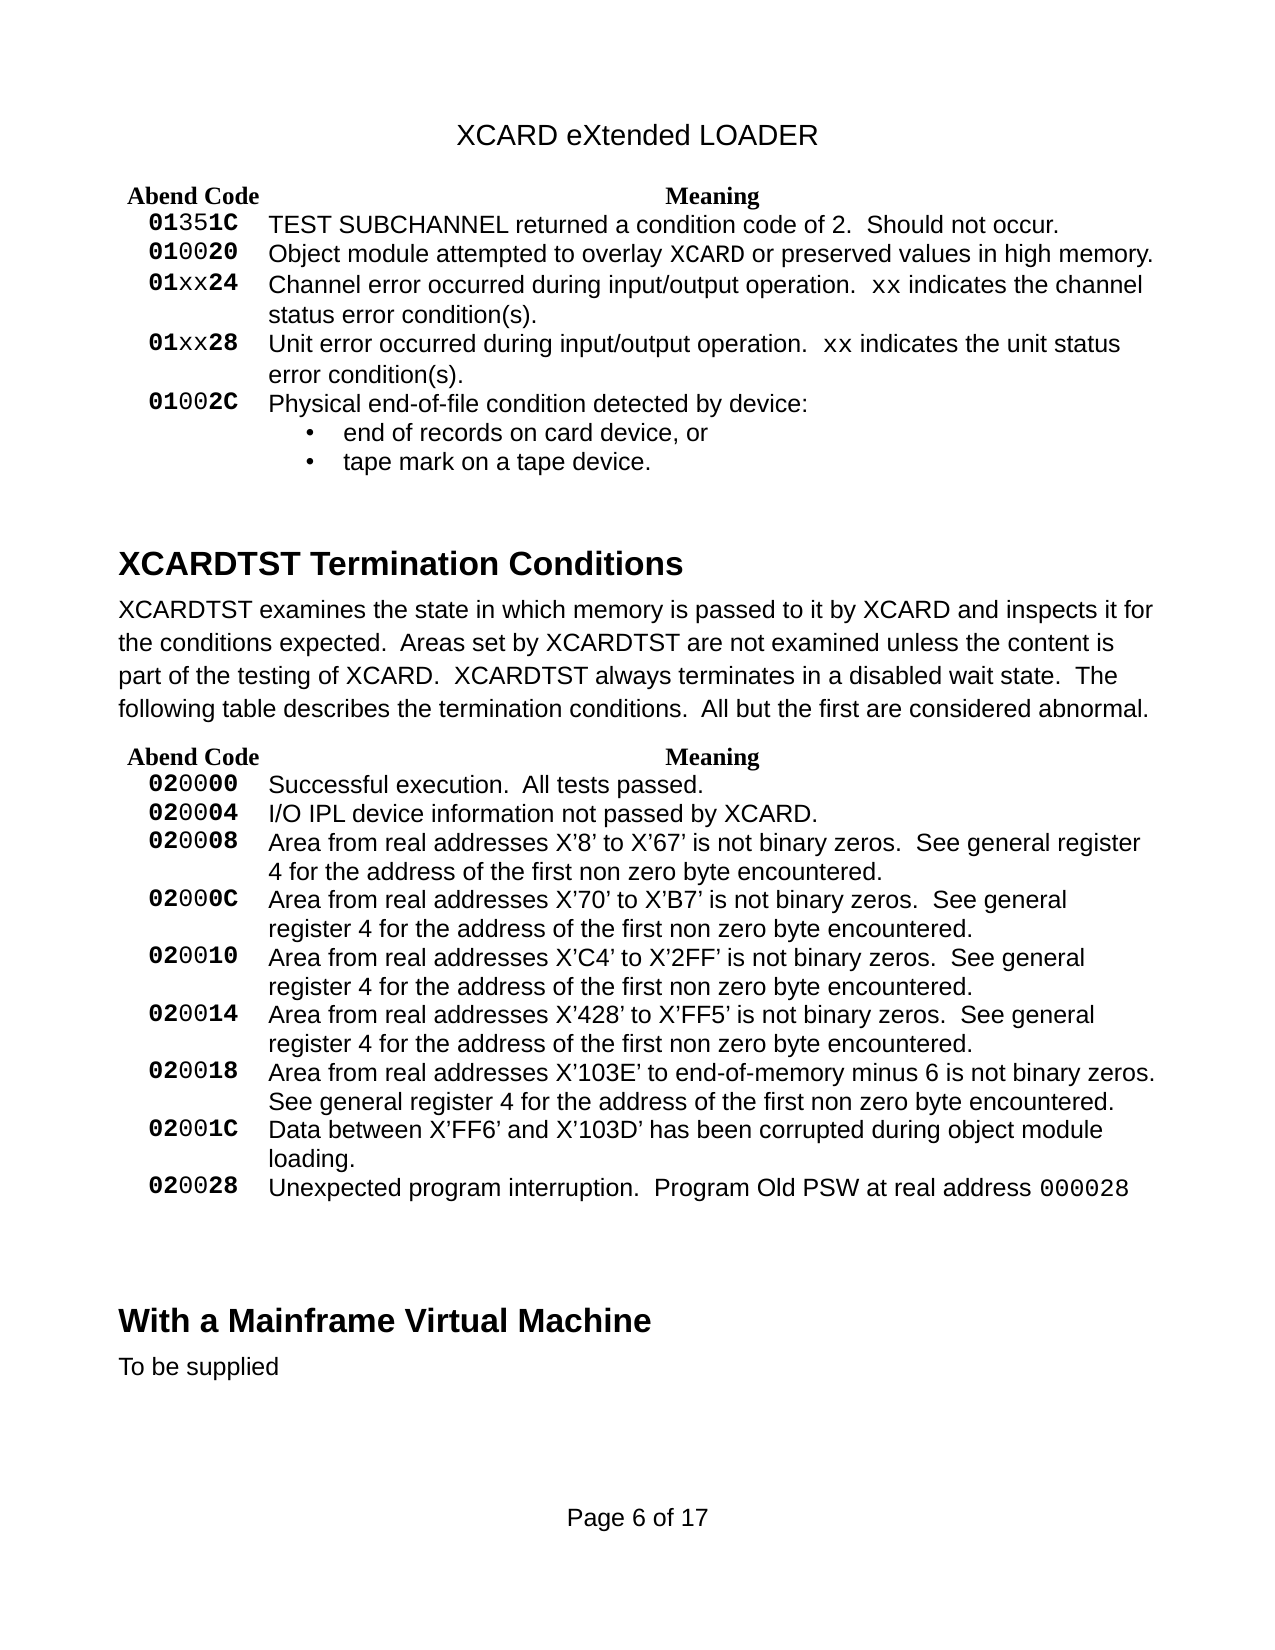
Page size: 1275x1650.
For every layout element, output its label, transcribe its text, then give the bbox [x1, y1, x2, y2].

table_cell 02000C [118, 885, 268, 943]
table_header Meaning [268, 742, 1157, 770]
table_cell 01002C [118, 389, 268, 475]
table_cell Area from real addresses X’428’ to X’FF5’ is not binary zeros. See general register 4 for the address of the first non zero byte encountered. [268, 1000, 1157, 1058]
table_header Abend Code [118, 742, 268, 770]
table_cell Unit error occurred during input/output operation. xx indicates the unit status error condition(s). [268, 329, 1157, 389]
subtitle XCARDTST Termination Conditions [118, 544, 1157, 582]
table_cell 01xx28 [118, 329, 268, 389]
table_cell Successful execution. All tests passed. [268, 770, 1157, 799]
table_cell 010020 [118, 239, 268, 269]
table_cell 020028 [118, 1173, 268, 1204]
table_cell 020008 [118, 828, 268, 885]
table_cell Area from real addresses X’70’ to X’B7’ is not binary zeros. See general register 4 for the address of the first non zero byte encountered. [268, 885, 1157, 943]
table_cell Channel error occurred during input/output operation. xx indicates the channel status error condition(s). [268, 270, 1157, 329]
table_cell 02001C [118, 1115, 268, 1173]
table_cell Object module attempted to overlay XCARD or preserved values in high memory. [268, 239, 1157, 269]
subtitle With a Mainframe Virtual Machine [118, 1301, 1157, 1340]
table_cell 020018 [118, 1058, 268, 1115]
table_cell Area from real addresses X’103E’ to end-of-memory minus 6 is not binary zeros. See general register 4 for the address of the first non zero byte encountered. [268, 1058, 1157, 1115]
table_cell Unexpected program interruption. Program Old PSW at real address 000028 [268, 1173, 1157, 1204]
text XCARDTST examines the state in which memory is passed to it by XCARD and inspects it for the conditions expected. Areas set by XCARDTST are not examined unless the content is part of the testing of XCARD. XCARDTST always terminates in a disabled wait state. The following table describes the termination conditions. All but the first are considered abnormal. [118, 595, 1157, 723]
table_cell 01xx24 [118, 270, 268, 329]
table_cell Data between X’FF6’ and X’103D’ has been corrupted during object module loading. [268, 1115, 1157, 1173]
table_cell Area from real addresses X’8’ to X’67’ is not binary zeros. See general register 4 for the address of the first non zero byte encountered. [268, 828, 1157, 885]
table_header Abend Code [118, 181, 268, 210]
table_cell 01351C [118, 210, 268, 239]
table_cell Area from real addresses X’C4’ to X’2FF’ is not binary zeros. See general register 4 for the address of the first non zero byte encountered. [268, 943, 1157, 1000]
table_cell 020000 [118, 770, 268, 799]
table_cell 020014 [118, 1000, 268, 1058]
table_cell TEST SUBCHANNEL returned a condition code of 2. Should not occur. [268, 210, 1157, 239]
table_cell 020004 [118, 799, 268, 828]
text To be supplied [118, 1352, 1157, 1381]
table_cell 020010 [118, 943, 268, 1000]
table_cell Physical end-of-file condition detected by device: end of records on card device, or tape mark on a tape device. [268, 389, 1157, 475]
table_cell I/O IPL device information not passed by XCARD. [268, 799, 1157, 828]
table_header Meaning [268, 181, 1157, 210]
